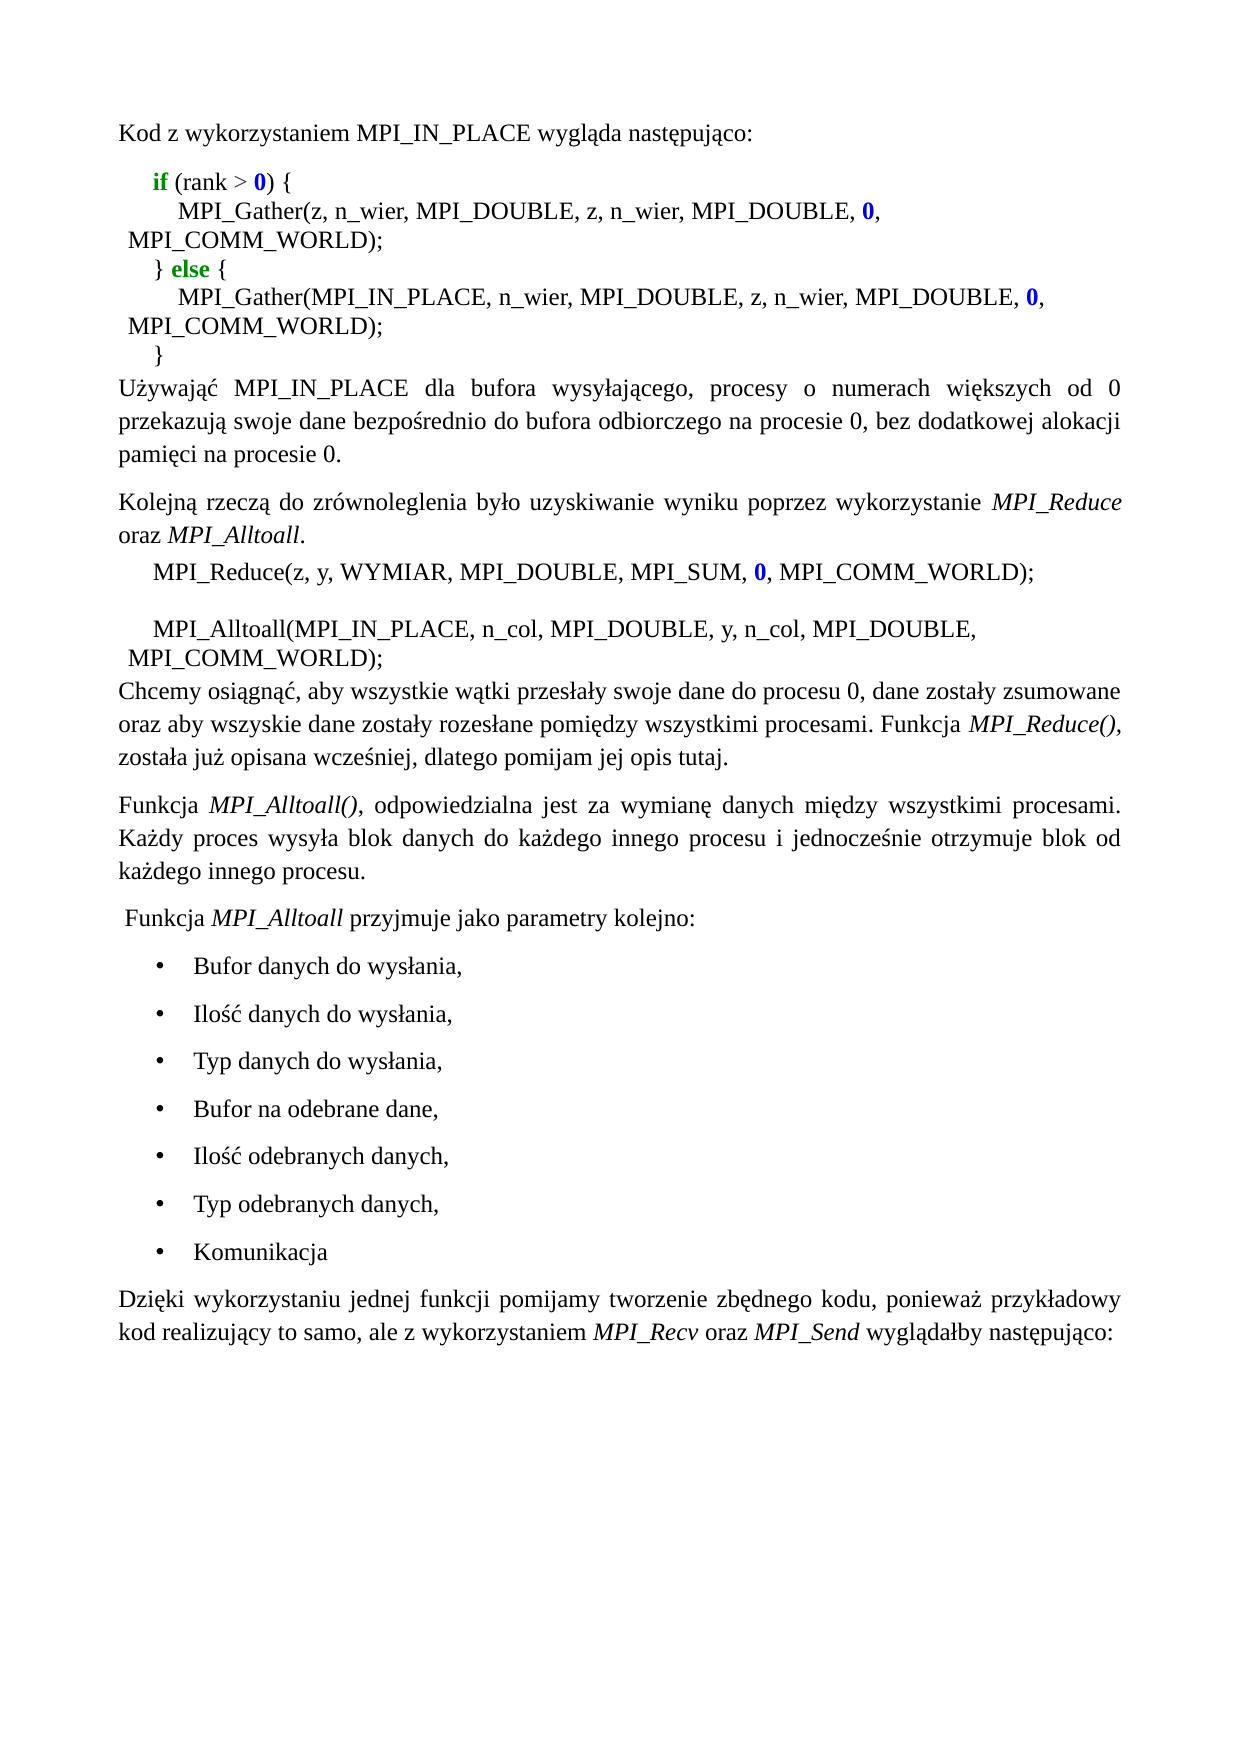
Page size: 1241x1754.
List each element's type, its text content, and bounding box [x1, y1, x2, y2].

list Typ danych do wysłania, [156, 1046, 1122, 1075]
list Komunikacja [156, 1237, 1122, 1265]
text Dzięki wykorzystaniu jednej funkcji pomijamy tworzenie zbędnego kodu, ponieważ przykładowy kod realizujący to samo, ale z wykorzystaniem MPI_Recv oraz MPI_Send wyglądałby następująco: [118, 1284, 1122, 1346]
text Funkcja MPI_Alltoall(), odpowiedzialna jest za wymianę danych między wszystkimi procesami. Każdy proces wysyła blok danych do każdego innego procesu i jednocześnie otrzymuje blok od każdego innego procesu. [118, 790, 1122, 884]
text Kod z wykorzystaniem MPI_IN_PLACE wygląda następująco: [118, 118, 1122, 147]
list Typ odebranych danych, [156, 1189, 1122, 1218]
list Bufor na odebrane dane, [156, 1094, 1122, 1123]
text Chcemy osiągnąć, aby wszystkie wątki przesłały swoje dane do procesu 0, dane zostały zsumowane oraz aby wszyskie dane zostały rozesłane pomiędzy wszystkimi procesami. Funkcja MPI_Reduce(), została już opisana wcześniej, dlatego pomijam jej opis tutaj. [118, 567, 1122, 771]
text Funkcja MPI_Alltoall przyjmuje jako parametry kolejno: [118, 903, 1122, 932]
text Kolejną rzeczą do zrównoleglenia było uzyskiwanie wyniku poprzez wykorzystanie MPI_Reduce oraz MPI_Alltoall. [118, 487, 1122, 549]
list Ilość odebranych danych, [156, 1141, 1122, 1170]
text Używająć MPI_IN_PLACE dla bufora wysyłającego, procesy o numerach większych od 0 przekazują swoje dane bezpośrednio do bufora odbiorczego na procesie 0, bez dodatkowej alokacji pamięci na procesie 0. [118, 166, 1122, 468]
list Ilość danych do wysłania, [156, 999, 1122, 1027]
list Bufor danych do wysłania, [156, 951, 1122, 980]
